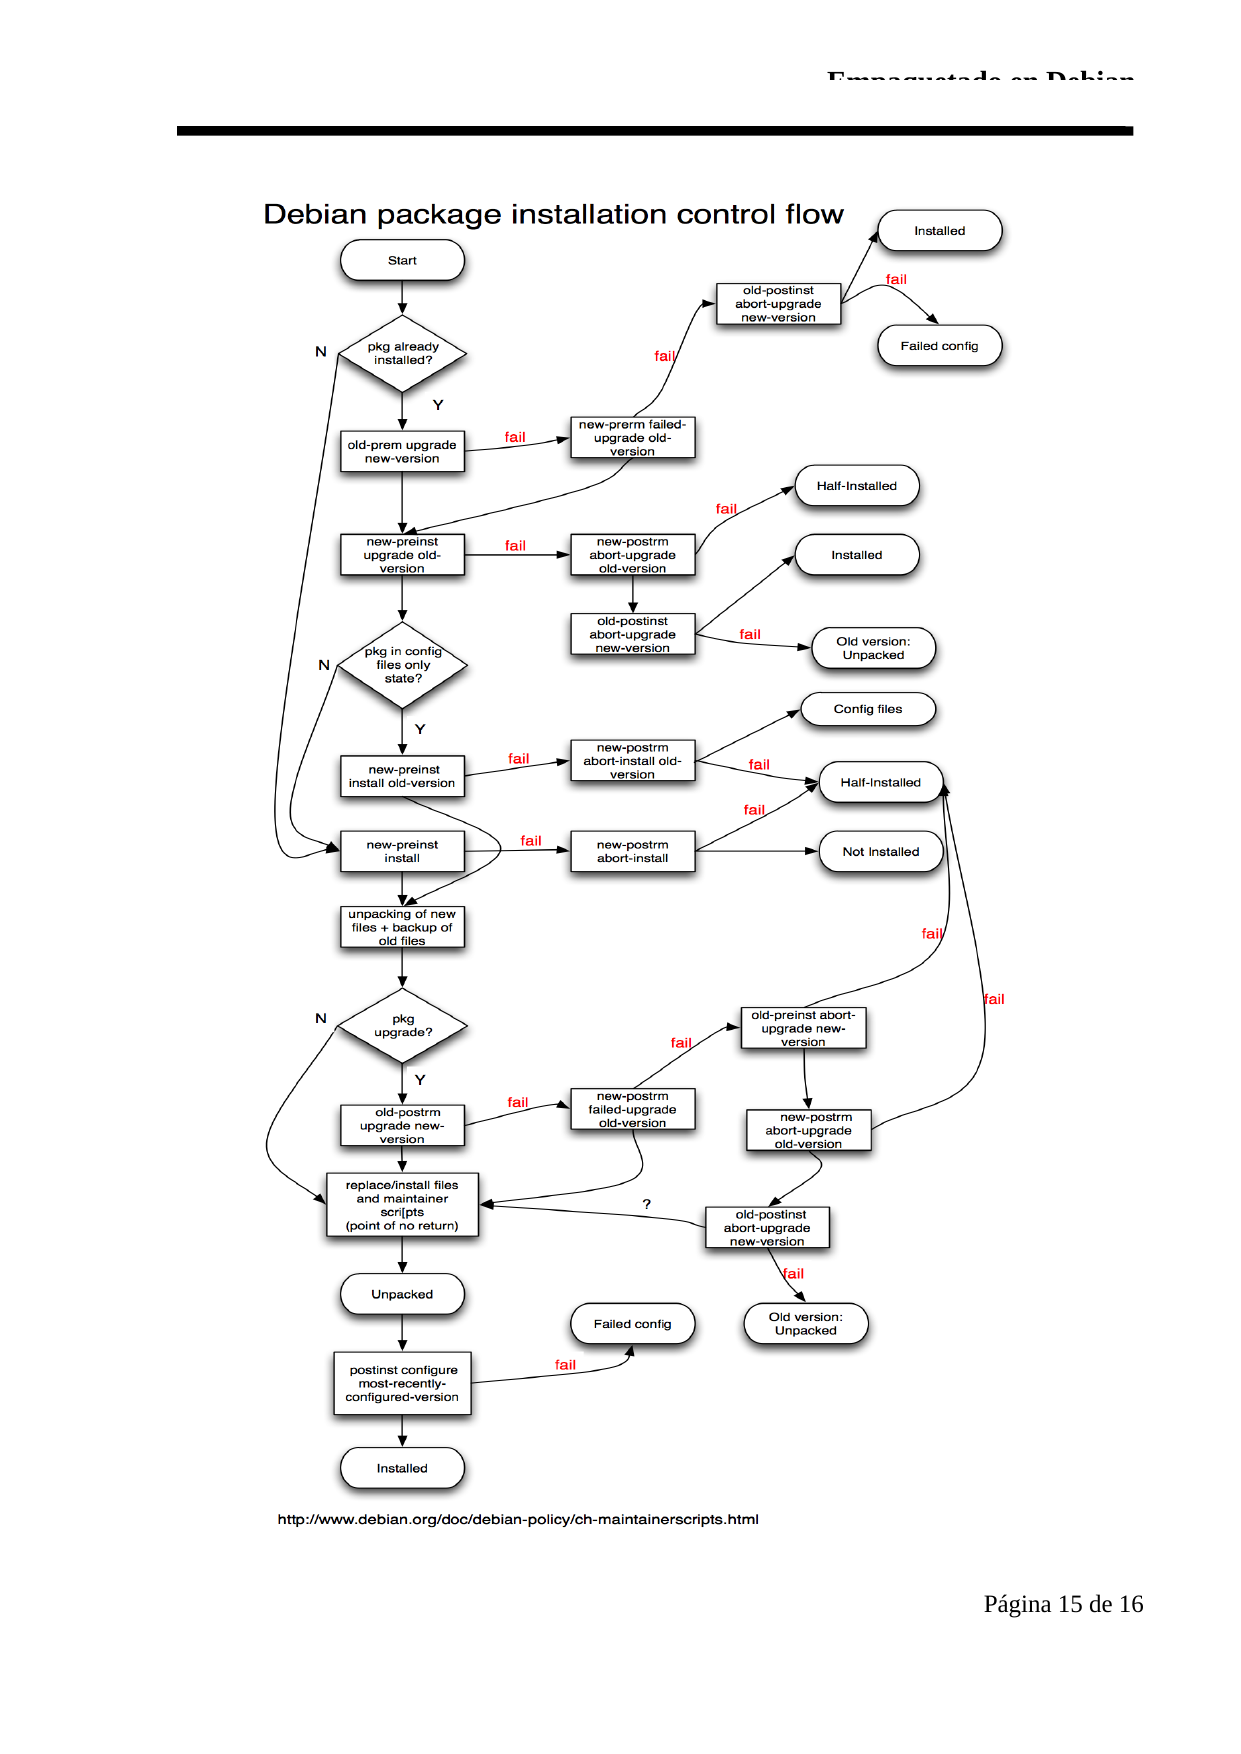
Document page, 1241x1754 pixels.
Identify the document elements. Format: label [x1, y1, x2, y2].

picture [244, 187, 1029, 1538]
